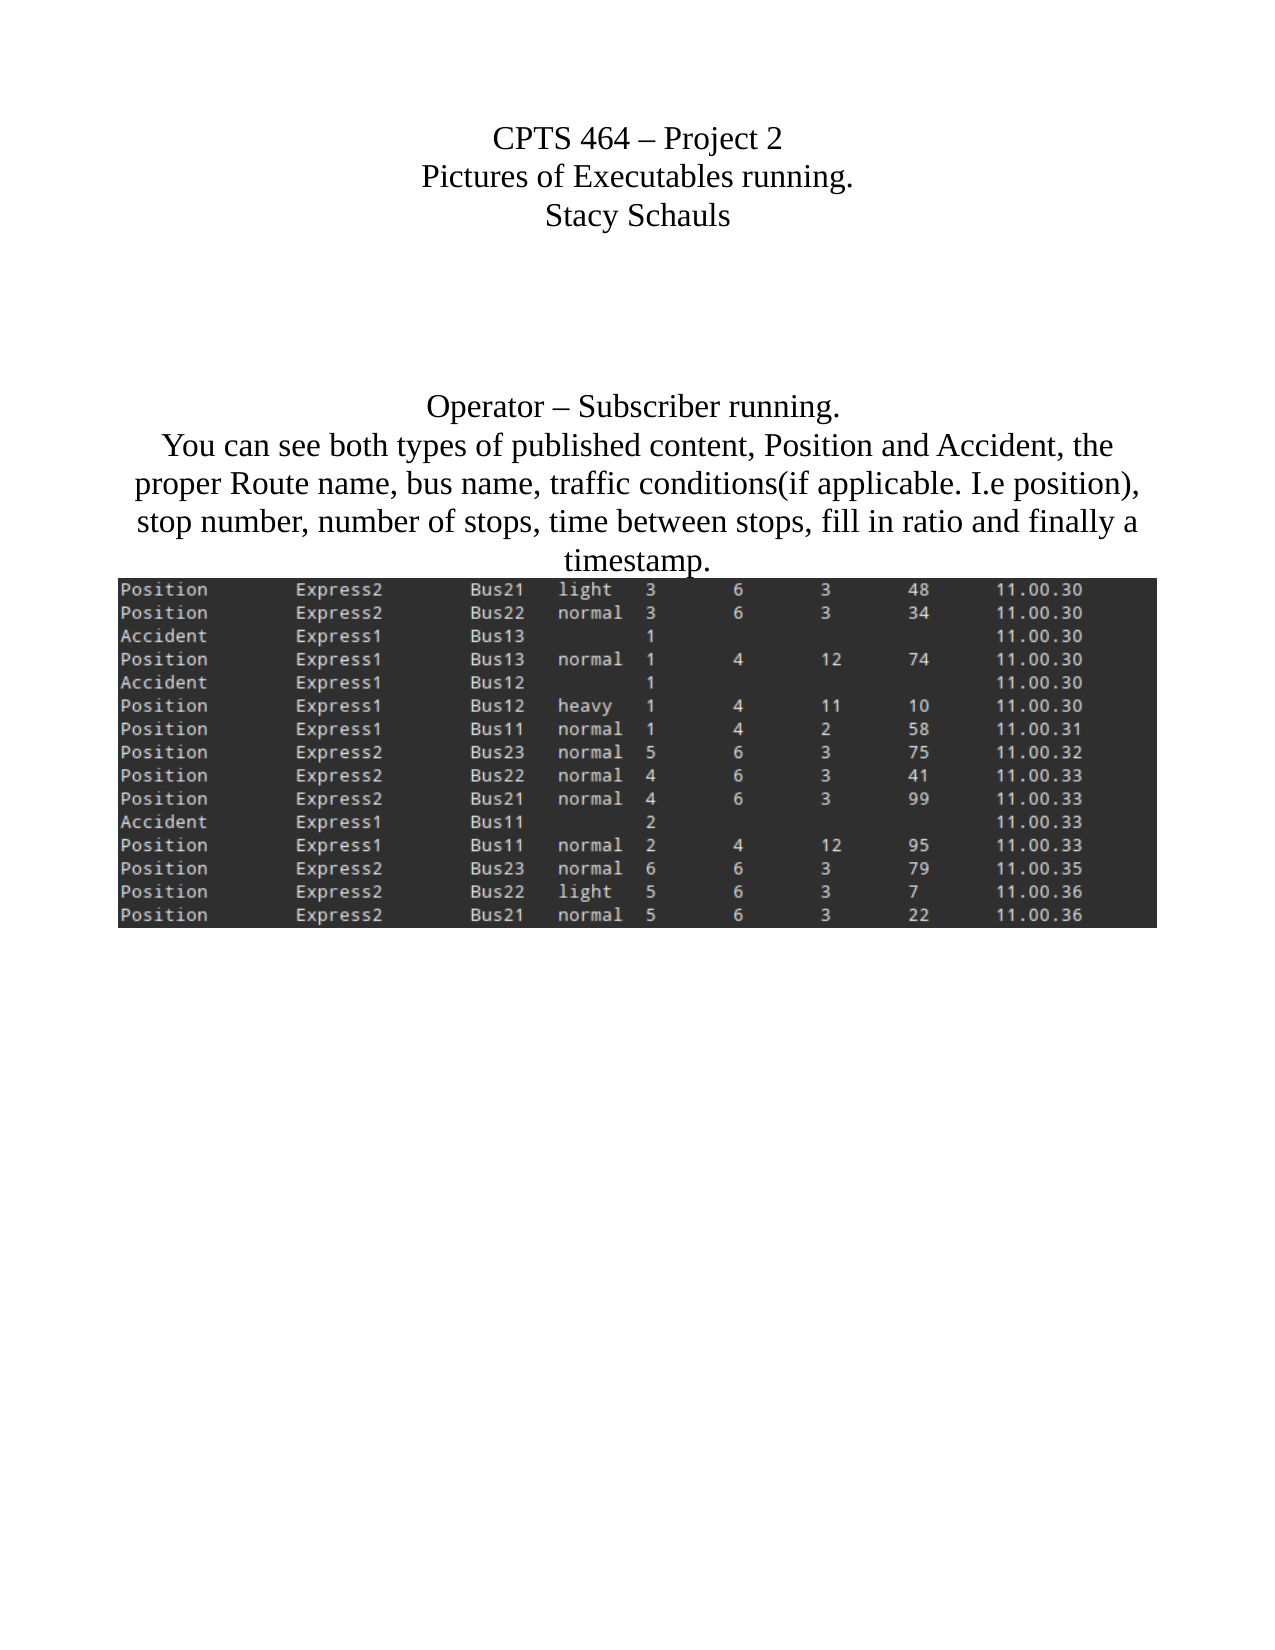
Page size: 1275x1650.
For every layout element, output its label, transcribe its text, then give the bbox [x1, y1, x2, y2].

text CPTS 464 – Project 2 [118, 118, 1157, 156]
text Pictures of Executables running. [118, 156, 1157, 195]
text Stacy Schauls [118, 195, 1157, 233]
text You can see both types of published content, Position and Accident, the proper Route name, bus name, traffic conditions(if applicable. I.e position), stop number, number of stops, time between stops, fill in ratio and finally a timestamp. [118, 425, 1157, 578]
text Operator – Subscriber running. [118, 386, 1157, 425]
picture [118, 578, 1157, 928]
